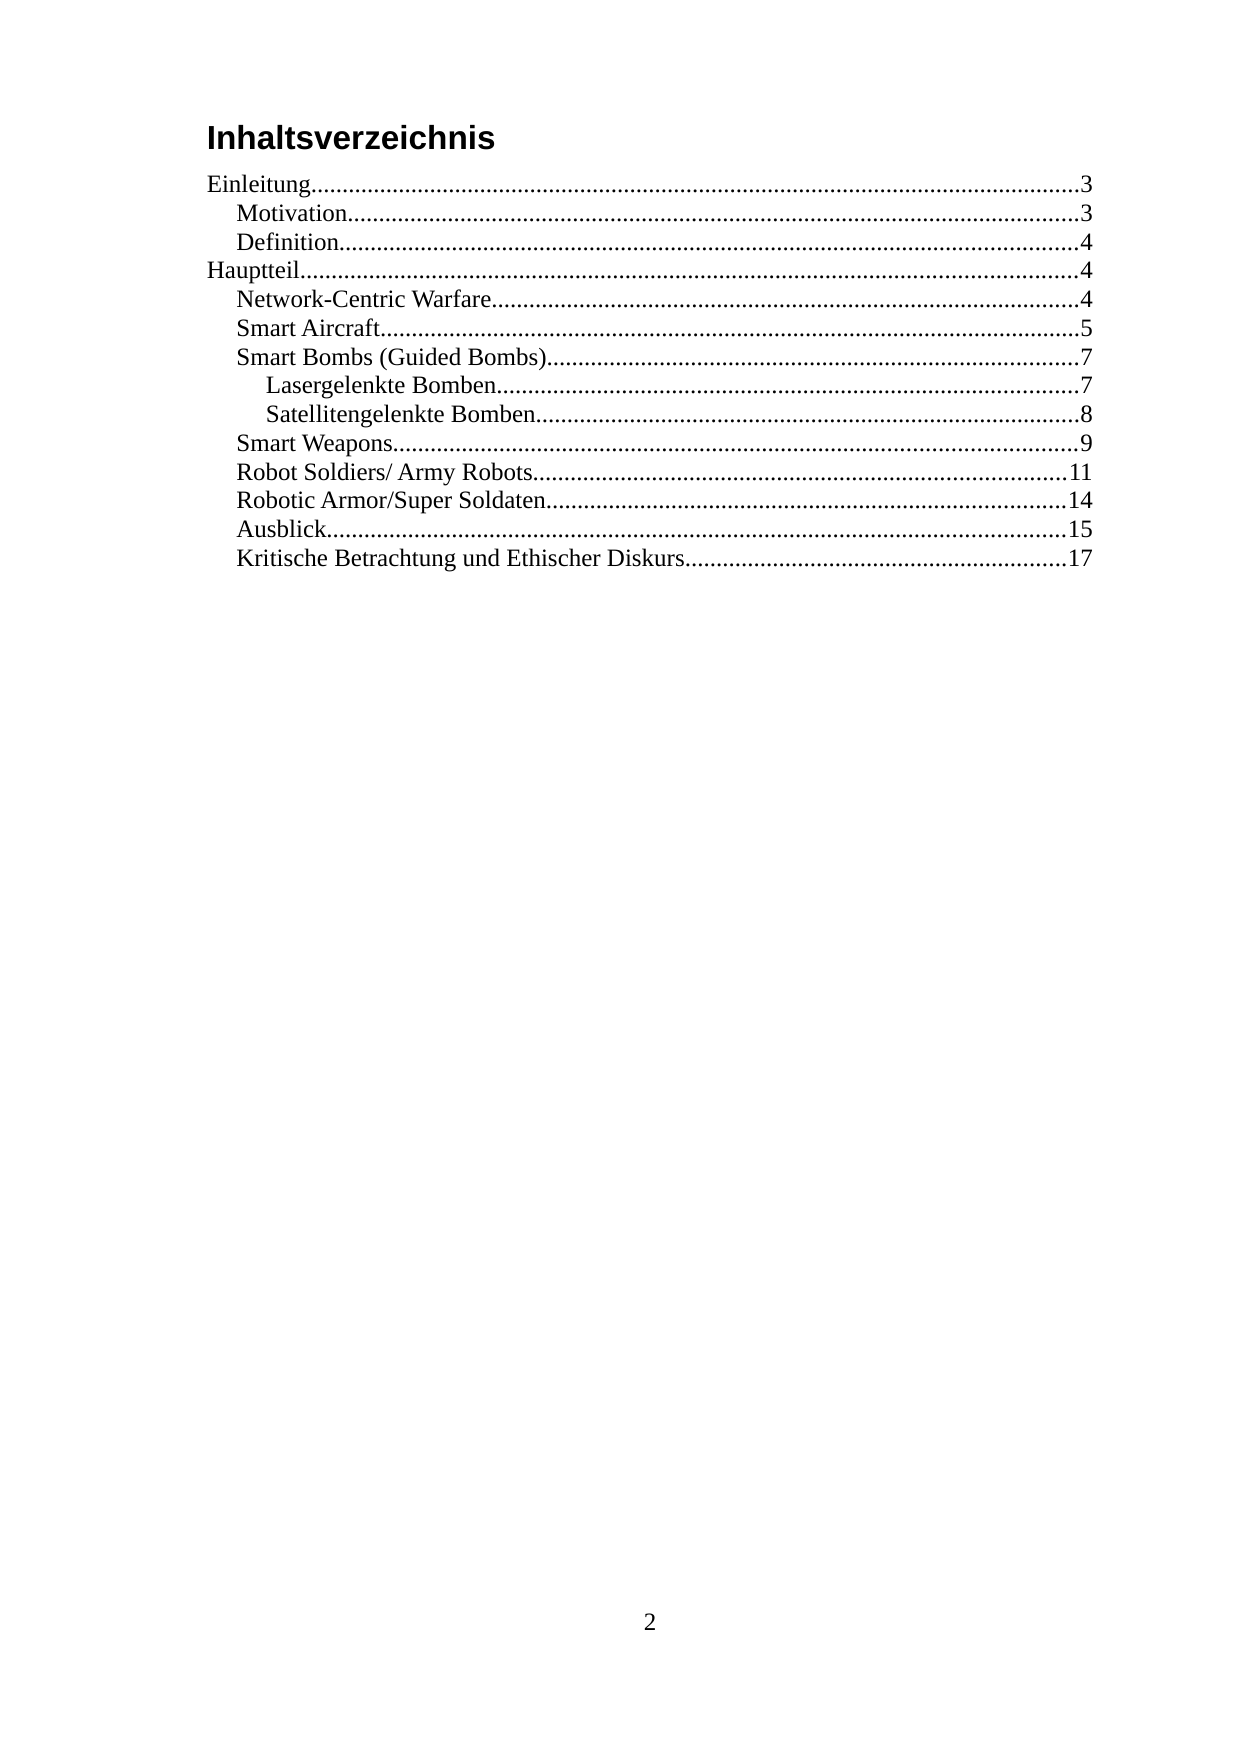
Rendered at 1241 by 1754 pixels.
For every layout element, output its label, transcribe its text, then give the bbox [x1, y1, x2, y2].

text Satellitengelenkte Bomben 8 [266, 399, 1093, 428]
text Ausblick 15 [236, 514, 1093, 543]
text Smart Bombs (Guided Bombs) 7 [236, 342, 1093, 370]
text Lasergelenkte Bomben 7 [266, 370, 1093, 399]
text Definition 4 [236, 227, 1093, 255]
text Hauptteil 4 [207, 255, 1093, 284]
text Robotic Armor/Super Soldaten 14 [236, 485, 1093, 514]
text Kritische Betrachtung und Ethischer Diskurs 17 [236, 543, 1093, 572]
text Motivation 3 [236, 198, 1093, 227]
text Smart Weapons 9 [236, 428, 1093, 457]
text Network-Centric Warfare 4 [236, 284, 1093, 313]
text Einleitung 3 [207, 169, 1093, 198]
text Robot Soldiers/ Army Robots 11 [236, 457, 1093, 485]
subtitle Inhaltsverzeichnis [207, 118, 1093, 157]
text Smart Aircraft 5 [236, 313, 1093, 342]
